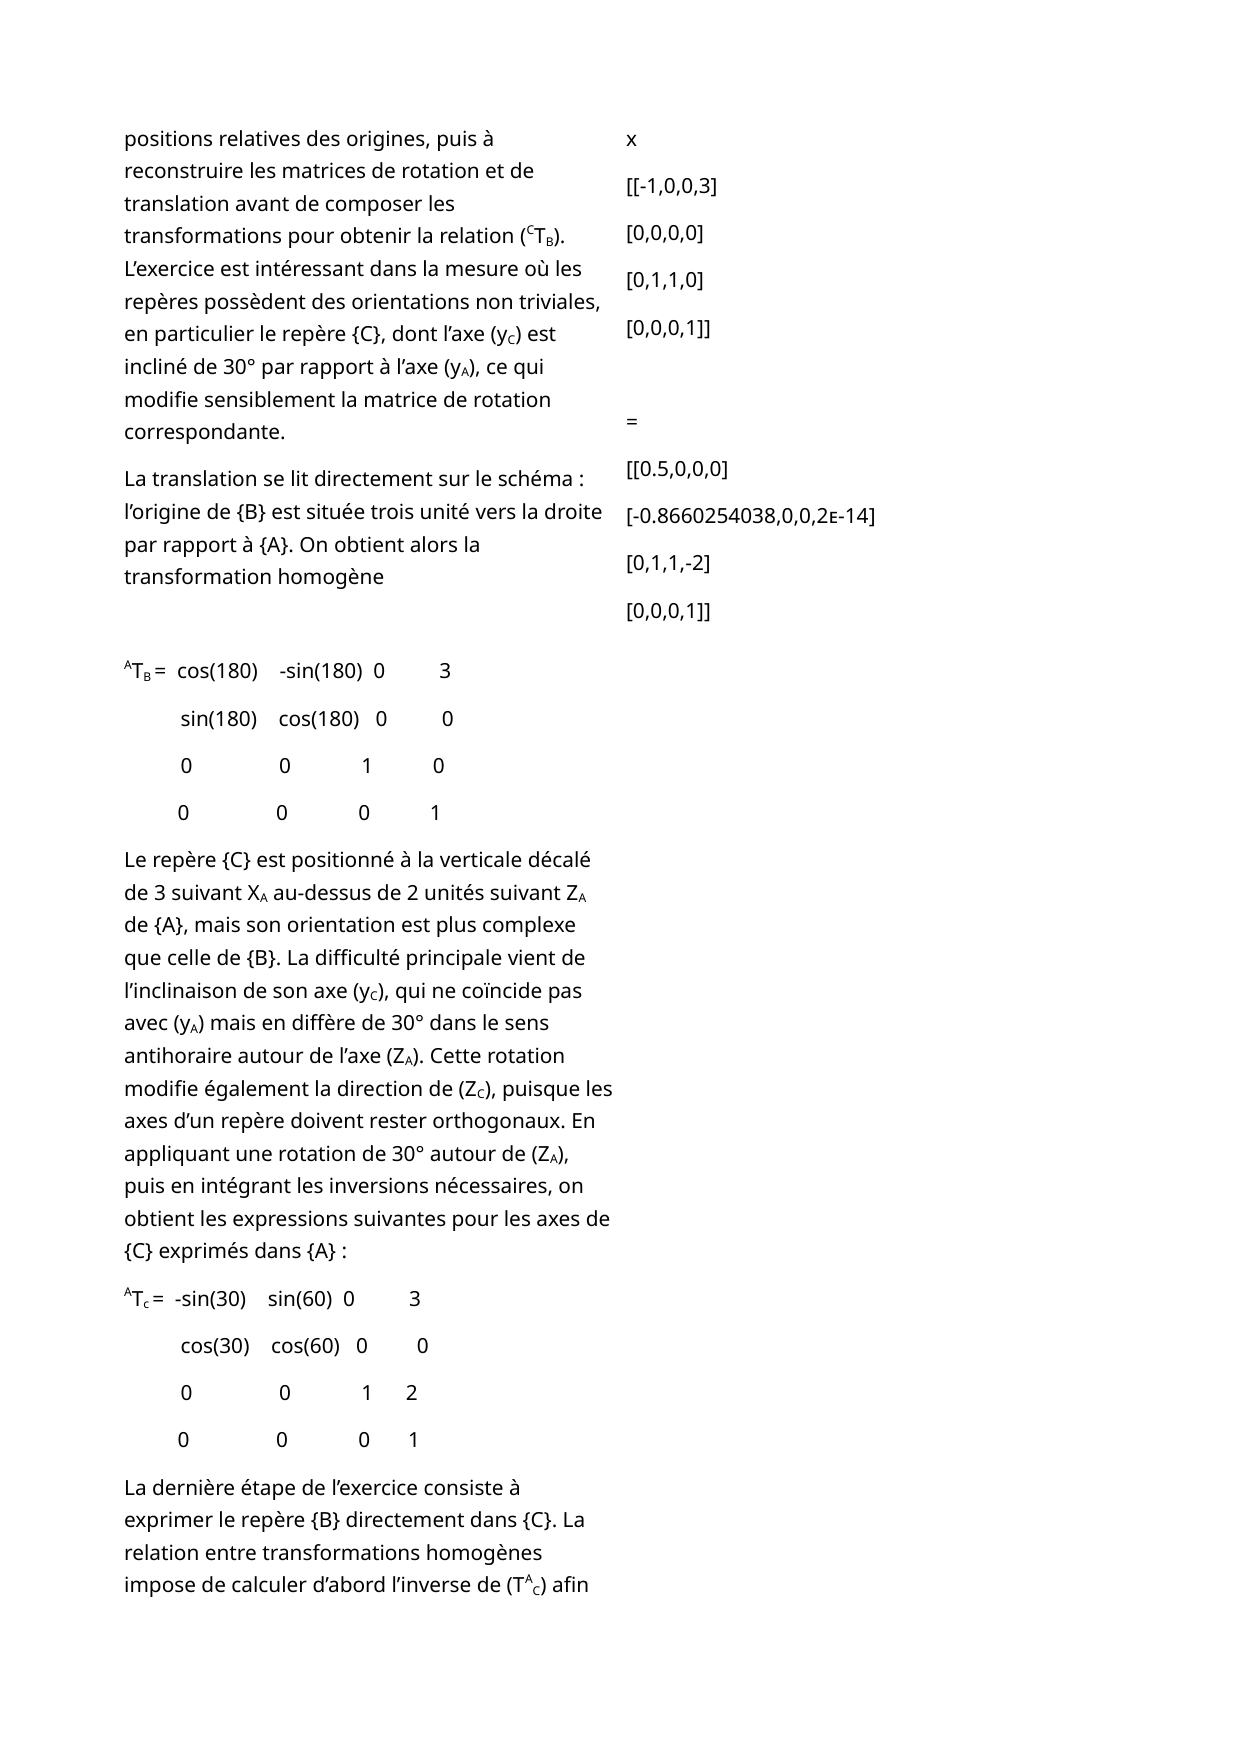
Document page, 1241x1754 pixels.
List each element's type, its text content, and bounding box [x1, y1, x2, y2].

table_header positions relatives des origines, puis à reconstruire les matrices de rotation et de translation avant de composer les transformations pour obtenir la relation (CTB). L’exercice est intéressant dans la mesure où les repères possèdent des orientations non triviales, en particulier le repère {C}, dont l’axe (yC) est incliné de 30° par rapport à l’axe (yA), ce qui modifie sensiblement la matrice de rotation correspondante. La translation se lit directement sur le schéma : l’origine de {B} est située trois unité vers la droite par rapport à {A}. On obtient alors la transformation homogène ATB = cos(180) -sin(180) 0 3 sin(180) cos(180) 0 0 0 0 1 0 0 0 0 1 Le repère {C} est positionné à la verticale décalé de 3 suivant XA au-dessus de 2 unités suivant ZA de {A}, mais son orientation est plus complexe que celle de {B}. La difficulté principale vient de l’inclinaison de son axe (yC), qui ne coïncide pas avec (yA) mais en diffère de 30° dans le sens antihoraire autour de l’axe (ZA). Cette rotation modifie également la direction de (ZC), puisque les axes d’un repère doivent rester orthogonaux. En appliquant une rotation de 30° autour de (ZA), puis en intégrant les inversions nécessaires, on obtient les expressions suivantes pour les axes de {C} exprimés dans {A} : ATc = -sin(30) sin(60) 0 3 cos(30) cos(60) 0 0 0 0 1 2 0 0 0 1 La dernière étape de l’exercice consiste à exprimer le repère {B} directement dans {C}. La relation entre transformations homogènes impose de calculer d’abord l’inverse de (TAC) afin [118, 118, 620, 1604]
table_header x [[-1,0,0,3] [0,0,0,0] [0,1,1,0] [0,0,0,1]] = [[0.5,0,0,0] [-0.8660254038,0,0,2ᴇ-14] [0,1,1,-2] [0,0,0,1]] [620, 118, 1122, 1604]
